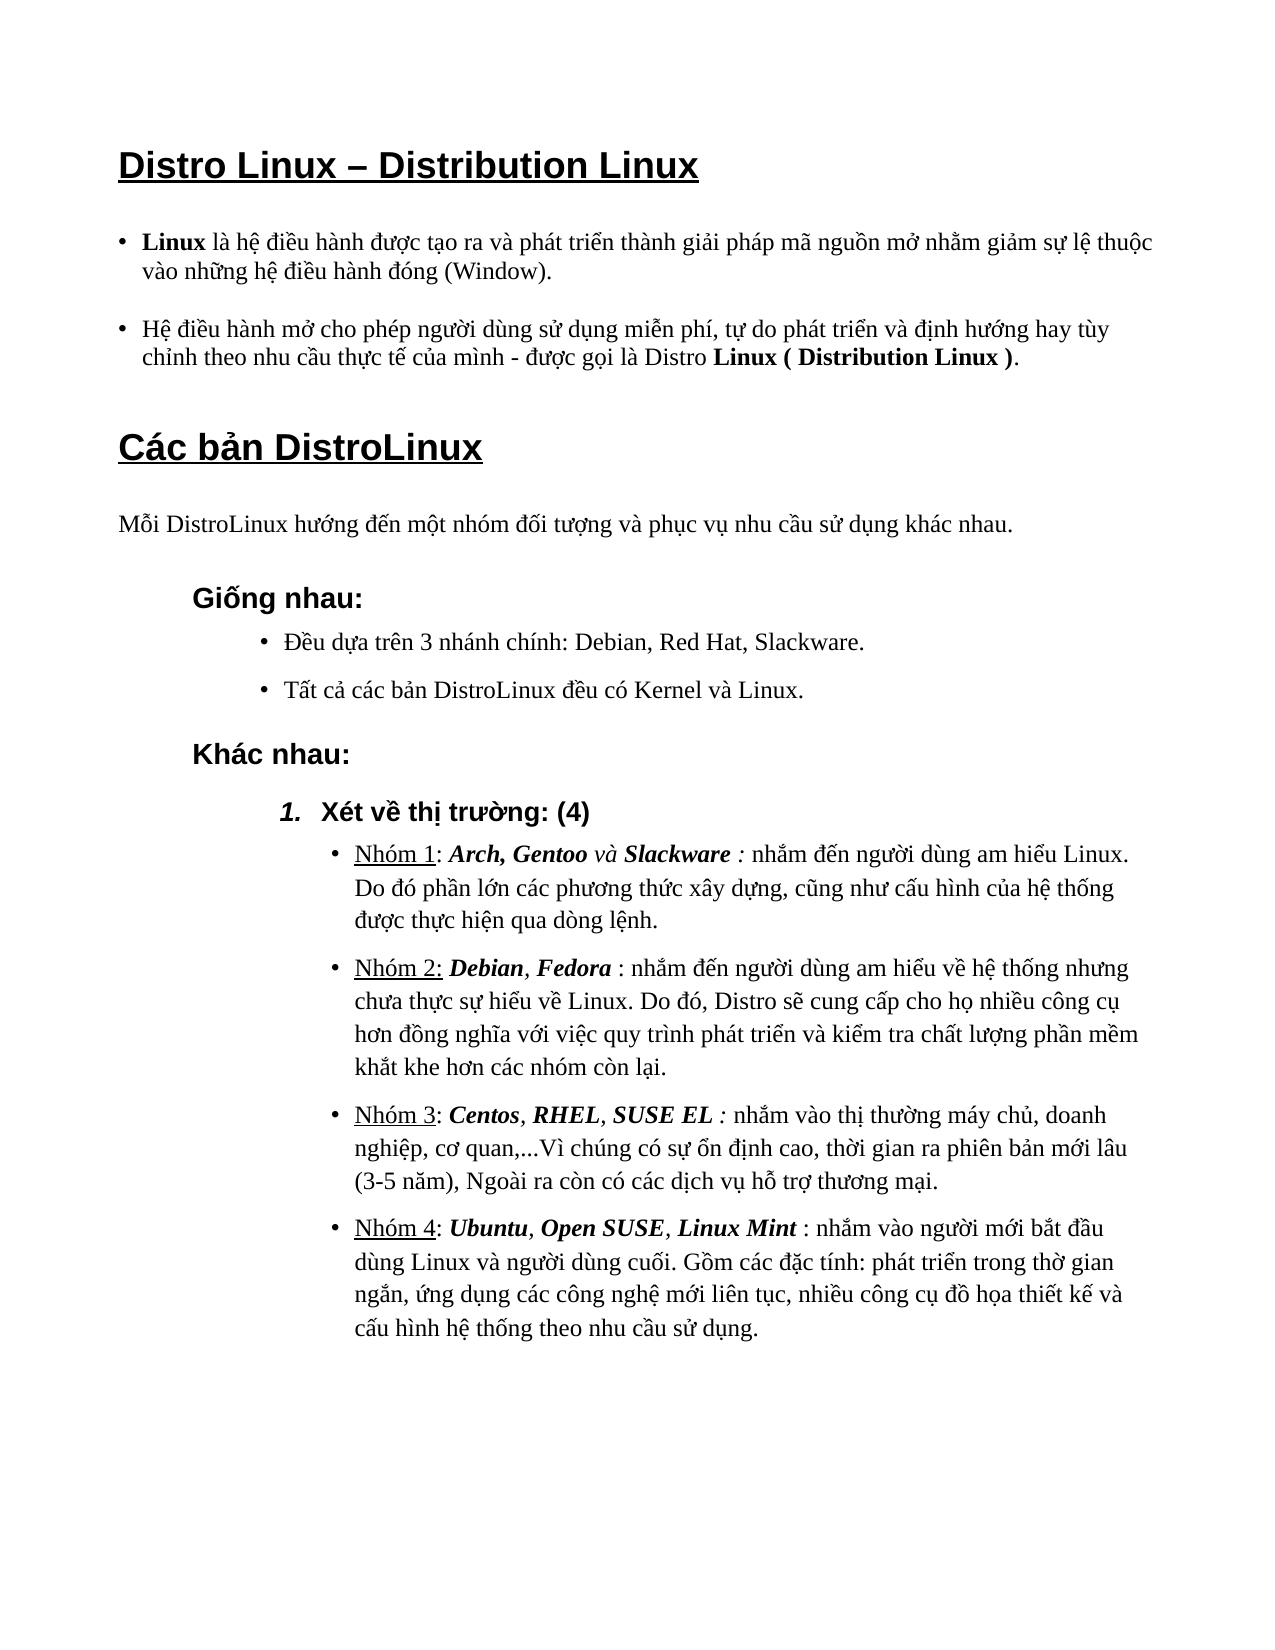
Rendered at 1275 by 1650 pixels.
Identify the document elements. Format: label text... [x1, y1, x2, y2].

subtitle Giống nhau: [118, 581, 1157, 615]
list Tất cả các bản DistroLinux đều có Kernel và Linux. [260, 675, 1157, 704]
list Đều dựa trên 3 nhánh chính: Debian, Red Hat, Slackware. [260, 627, 1157, 656]
text Mỗi DistroLinux hướng đến một nhóm đối tượng và phục vụ nhu cầu sử dụng khác nhau. [118, 509, 1157, 538]
list Nhóm 2: Debian, Fedora : nhắm đến người dùng am hiểu về hệ thống nhưng chưa thực sự hiểu về Linux. Do đó, Distro sẽ cung cấp cho họ nhiều công cụ hơn đồng nghĩa với việc quy trình phát triển và kiểm tra chất lượng phần mềm khắt khe hơn các nhóm còn lại. [331, 953, 1157, 1081]
list Linux là hệ điều hành được tạo ra và phát triển thành giải pháp mã nguồn mở nhằm giảm sự lệ thuộc vào những hệ điều hành đóng (Window). [118, 227, 1157, 285]
subtitle Xét về thị trường: (4) [279, 796, 1157, 827]
list Hệ điều hành mở cho phép người dùng sử dụng miễn phí, tự do phát triển và định hướng hay tùy chỉnh theo nhu cầu thực tế của mình - được gọi là Distro Linux ( Distribution Linux ). [118, 314, 1157, 371]
list Nhóm 3: Centos, RHEL, SUSE EL : nhắm vào thị thường máy chủ, doanh nghiệp, cơ quan,...Vì chúng có sự ổn định cao, thời gian ra phiên bản mới lâu (3-5 năm), Ngoài ra còn có các dịch vụ hỗ trợ thương mại. [331, 1100, 1157, 1195]
subtitle Khác nhau: [118, 737, 1157, 771]
list Nhóm 4: Ubuntu, Open SUSE, Linux Mint : nhắm vào người mới bắt đầu dùng Linux và người dùng cuối. Gồm các đặc tính: phát triển trong thờ gian ngắn, ứng dụng các công nghệ mới liên tục, nhiều công cụ đồ họa thiết kế và cấu hình hệ thống theo nhu cầu sử dụng. [331, 1213, 1157, 1341]
list Nhóm 1: Arch, Gentoo và Slackware : nhắm đến người dùng am hiểu Linux. Do đó phần lớn các phương thức xây dựng, cũng như cấu hình của hệ thống được thực hiện qua dòng lệnh. [331, 839, 1157, 934]
subtitle Các bản DistroLinux [118, 425, 1157, 468]
subtitle Distro Linux – Distribution Linux [118, 143, 1157, 186]
